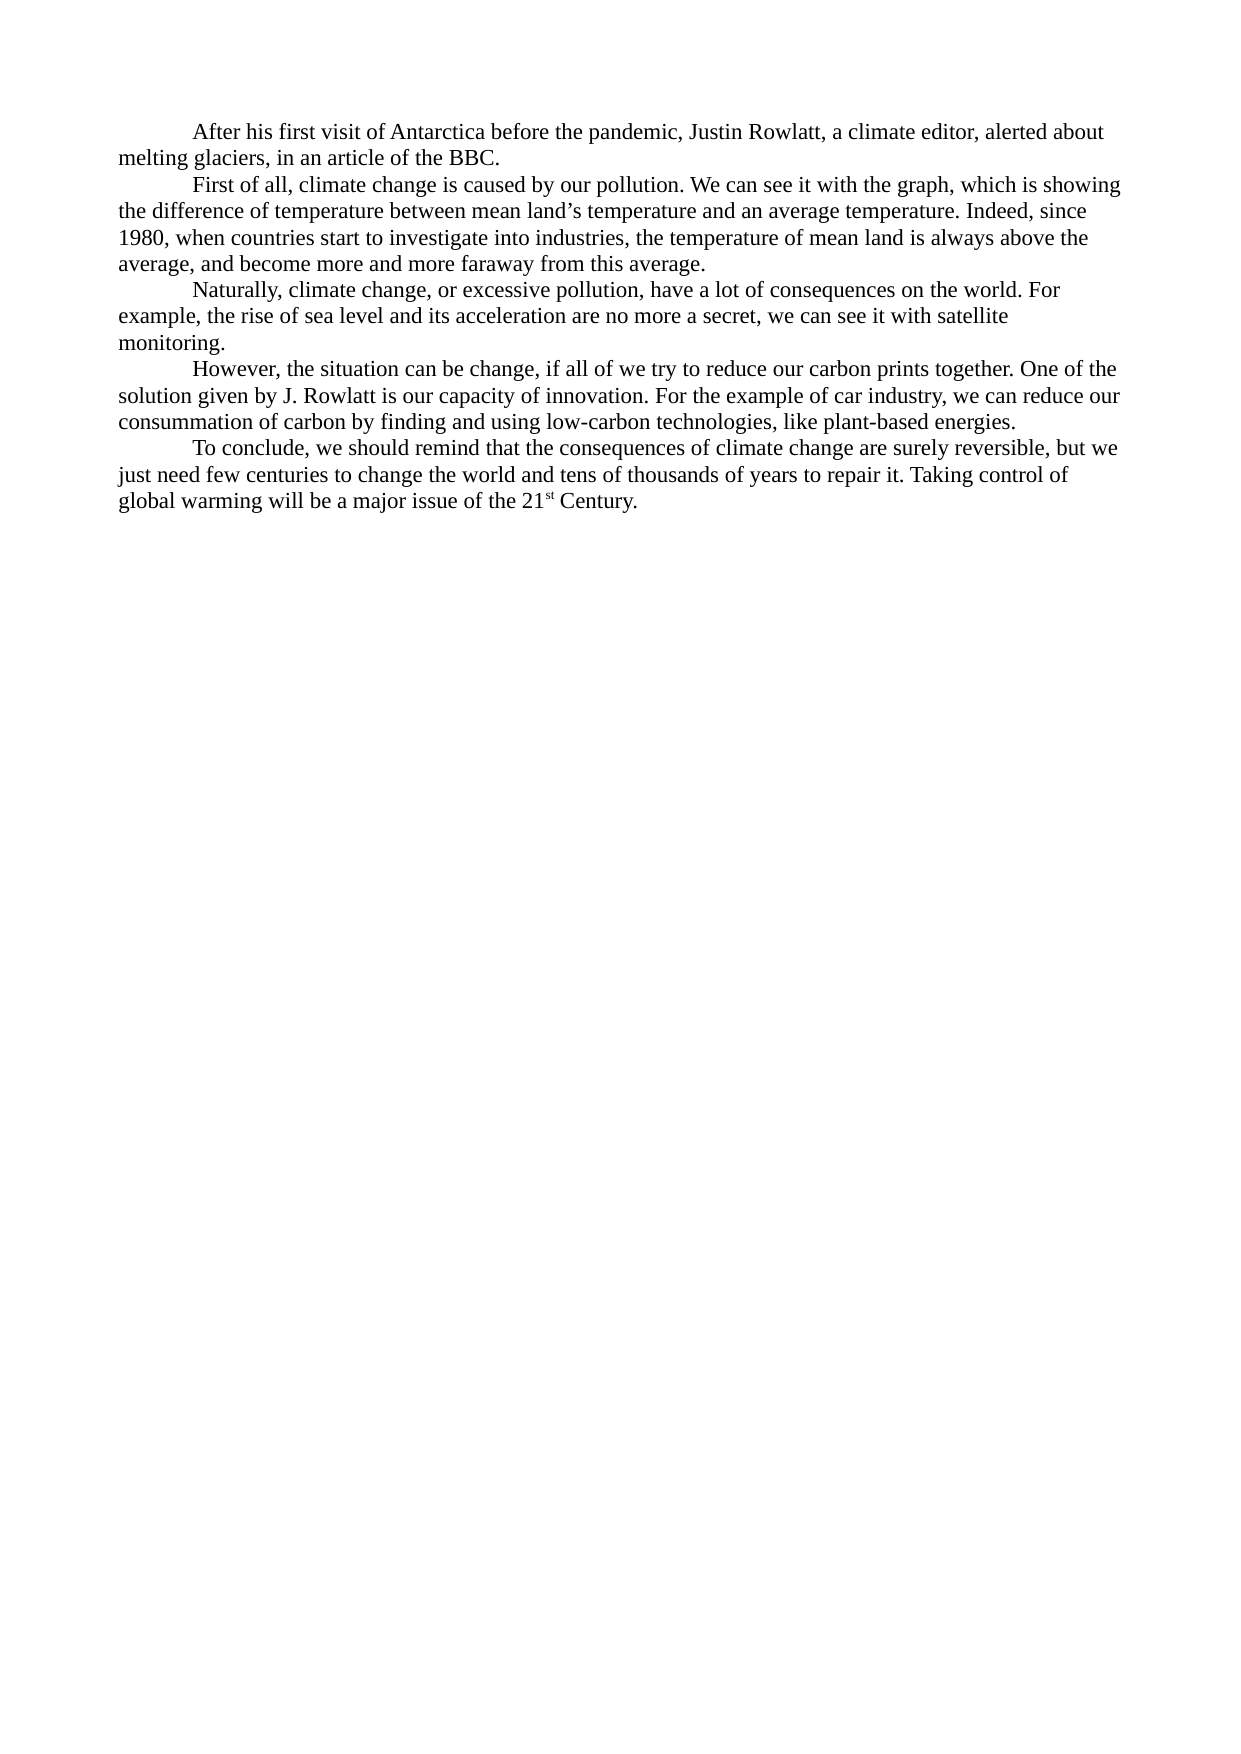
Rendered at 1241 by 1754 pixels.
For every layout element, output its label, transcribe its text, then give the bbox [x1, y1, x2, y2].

text However, the situation can be change, if all of we try to reduce our carbon prints together. One of the solution given by J. Rowlatt is our capacity of innovation. For the example of car industry, we can reduce our consummation of carbon by finding and using low-carbon technologies, like plant-based energies. [118, 355, 1122, 434]
text the difference of temperature between mean land’s temperature and an average temperature. Indeed, since 1980, when countries start to investigate into industries, the temperature of mean land is always above the average, and become more and more faraway from this average. [118, 197, 1122, 276]
text Naturally, climate change, or excessive pollution, have a lot of consequences on the world. For example, the rise of sea level and its acceleration are no more a secret, we can see it with satellite monitoring. [118, 276, 1122, 355]
text First of all, climate change is caused by our pollution. We can see it with the graph, which is showing [118, 171, 1122, 197]
text After his first visit of Antarctica before the pandemic, Justin Rowlatt, a climate editor, alerted about melting glaciers, in an article of the BBC. [118, 118, 1122, 171]
text To conclude, we should remind that the consequences of climate change are surely reversible, but we just need few centuries to change the world and tens of thousands of years to repair it. Taking control of global warming will be a major issue of the 21st Century. [118, 434, 1122, 513]
